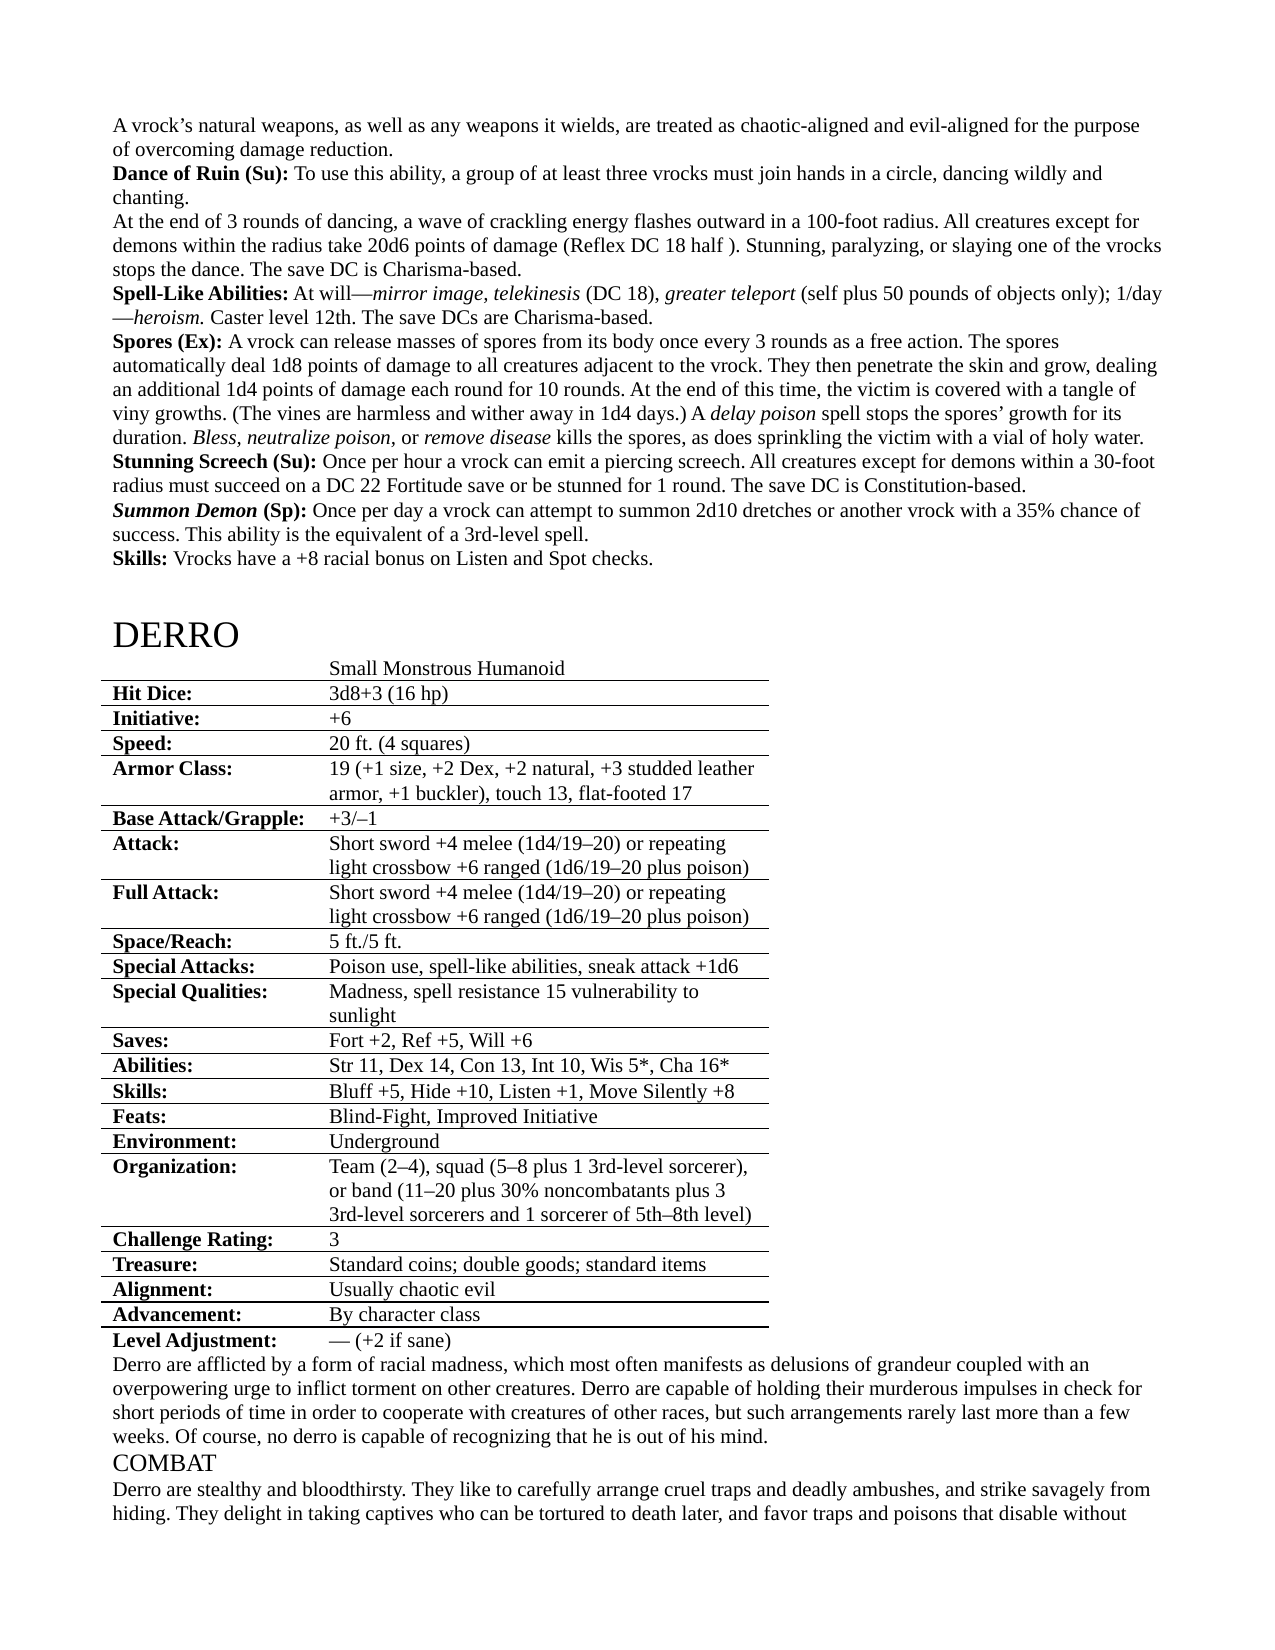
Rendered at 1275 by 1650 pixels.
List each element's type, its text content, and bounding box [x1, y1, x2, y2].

table_cell Full Attack: [101, 880, 318, 928]
table_cell Special Qualities: [101, 979, 318, 1027]
text A vrock’s natural weapons, as well as any weapons it wields, are treated as chaotic-aligned and evil-aligned for the purpose of overcoming damage reduction. [112, 112, 1162, 161]
table_cell +3/–1 [318, 806, 769, 829]
table_cell Base Attack/Grapple: [101, 806, 318, 829]
table_cell Armor Class: [101, 756, 318, 804]
table_cell Underground [318, 1129, 769, 1153]
table_cell Short sword +4 melee (1d4/19–20) or repeating light crossbow +6 ranged (1d6/19–20 plus poison) [318, 880, 769, 928]
text DERRO [112, 613, 1162, 656]
text Dance of Ruin (Su): To use this ability, a group of at least three vrocks must join hands in a circle, dancing wildly and chanting. [112, 161, 1162, 209]
text Derro are afflicted by a form of racial madness, which most often manifests as delusions of grandeur coupled with an overpowering urge to inflict torment on other creatures. Derro are capable of holding their murderous impulses in check for short periods of time in order to cooperate with creatures of other races, but such arrangements rarely last more than a few weeks. Of course, no derro is capable of recognizing that he is out of his mind. [112, 1352, 1162, 1448]
text Skills: Vrocks have a +8 racial bonus on Listen and Spot checks. [112, 546, 1162, 570]
table_cell Standard coins; double goods; standard items [318, 1252, 769, 1276]
table_cell 3d8+3 (16 hp) [318, 681, 769, 705]
table_cell Skills: [101, 1079, 318, 1103]
table_header Small Monstrous Humanoid [318, 656, 769, 680]
text At the end of 3 rounds of dancing, a wave of crackling energy flashes outward in a 100-foot radius. All creatures except for demons within the radius take 20d6 points of damage (Reflex DC 18 half ). Stunning, paralyzing, or slaying one of the vrocks stops the dance. The save DC is Charisma-based. [112, 209, 1162, 281]
table_cell Abilities: [101, 1054, 318, 1077]
table_cell +6 [318, 706, 769, 730]
table_cell Advancement: [101, 1303, 318, 1326]
table_cell Saves: [101, 1028, 318, 1052]
table_cell Fort +2, Ref +5, Will +6 [318, 1028, 769, 1052]
table_cell Short sword +4 melee (1d4/19–20) or repeating light crossbow +6 ranged (1d6/19–20 plus poison) [318, 831, 769, 879]
table_cell 5 ft./5 ft. [318, 929, 769, 953]
table_cell Team (2–4), squad (5–8 plus 1 3rd-level sorcerer), or band (11–20 plus 30% noncombatants plus 3 3rd-level sorcerers and 1 sorcerer of 5th–8th level) [318, 1154, 769, 1226]
table_cell Blind-Fight, Improved Initiative [318, 1104, 769, 1128]
table_cell Poison use, spell-like abilities, sneak attack +1d6 [318, 954, 769, 978]
text Derro are stealthy and bloodthirsty. They like to carefully arrange cruel traps and deadly ambushes, and strike savagely from hiding. They delight in taking captives who can be tortured to death later, and favor traps and poisons that disable without [112, 1477, 1162, 1525]
text Spell-Like Abilities: At will—mirror image, telekinesis (DC 18), greater teleport (self plus 50 pounds of objects only); 1/day—heroism. Caster level 12th. The save DCs are Charisma-based. [112, 281, 1162, 329]
table_cell Special Attacks: [101, 954, 318, 978]
table_cell Space/Reach: [101, 929, 318, 953]
table_cell 20 ft. (4 squares) [318, 731, 769, 755]
table_cell Organization: [101, 1154, 318, 1226]
table_cell Feats: [101, 1104, 318, 1128]
table_cell Bluff +5, Hide +10, Listen +1, Move Silently +8 [318, 1079, 769, 1103]
table_cell Hit Dice: [101, 681, 318, 705]
table_cell Challenge Rating: [101, 1227, 318, 1251]
table_cell Speed: [101, 731, 318, 755]
text Summon Demon (Sp): Once per day a vrock can attempt to summon 2d10 dretches or another vrock with a 35% chance of success. This ability is the equivalent of a 3rd-level spell. [112, 497, 1162, 546]
table_cell Alignment: [101, 1277, 318, 1301]
text COMBAT [112, 1448, 1162, 1477]
table_cell Madness, spell resistance 15 vulnerability to sunlight [318, 979, 769, 1027]
table_cell Treasure: [101, 1252, 318, 1276]
table_cell Initiative: [101, 706, 318, 730]
text Stunning Screech (Su): Once per hour a vrock can emit a piercing screech. All creatures except for demons within a 30-foot radius must succeed on a DC 22 Fortitude save or be stunned for 1 round. The save DC is Constitution-based. [112, 449, 1162, 497]
table_cell Usually chaotic evil [318, 1277, 769, 1301]
text Spores (Ex): A vrock can release masses of spores from its body once every 3 rounds as a free action. The spores automatically deal 1d8 points of damage to all creatures adjacent to the vrock. They then penetrate the skin and grow, dealing an additional 1d4 points of damage each round for 10 rounds. At the end of this time, the victim is covered with a tangle of viny growths. (The vines are harmless and wither away in 1d4 days.) A delay poison spell stops the spores’ growth for its duration. Bless, neutralize poison, or remove disease kills the spores, as does sprinkling the victim with a vial of holy water. [112, 329, 1162, 449]
table_cell 3 [318, 1227, 769, 1251]
table_cell 19 (+1 size, +2 Dex, +2 natural, +3 studded leather armor, +1 buckler), touch 13, flat-footed 17 [318, 756, 769, 804]
table_cell — (+2 if sane) [318, 1328, 769, 1352]
table_cell Level Adjustment: [101, 1328, 318, 1352]
table_header [101, 656, 318, 680]
table_cell Environment: [101, 1129, 318, 1153]
table_cell Str 11, Dex 14, Con 13, Int 10, Wis 5*, Cha 16* [318, 1054, 769, 1077]
table_cell By character class [318, 1303, 769, 1326]
table_cell Attack: [101, 831, 318, 879]
